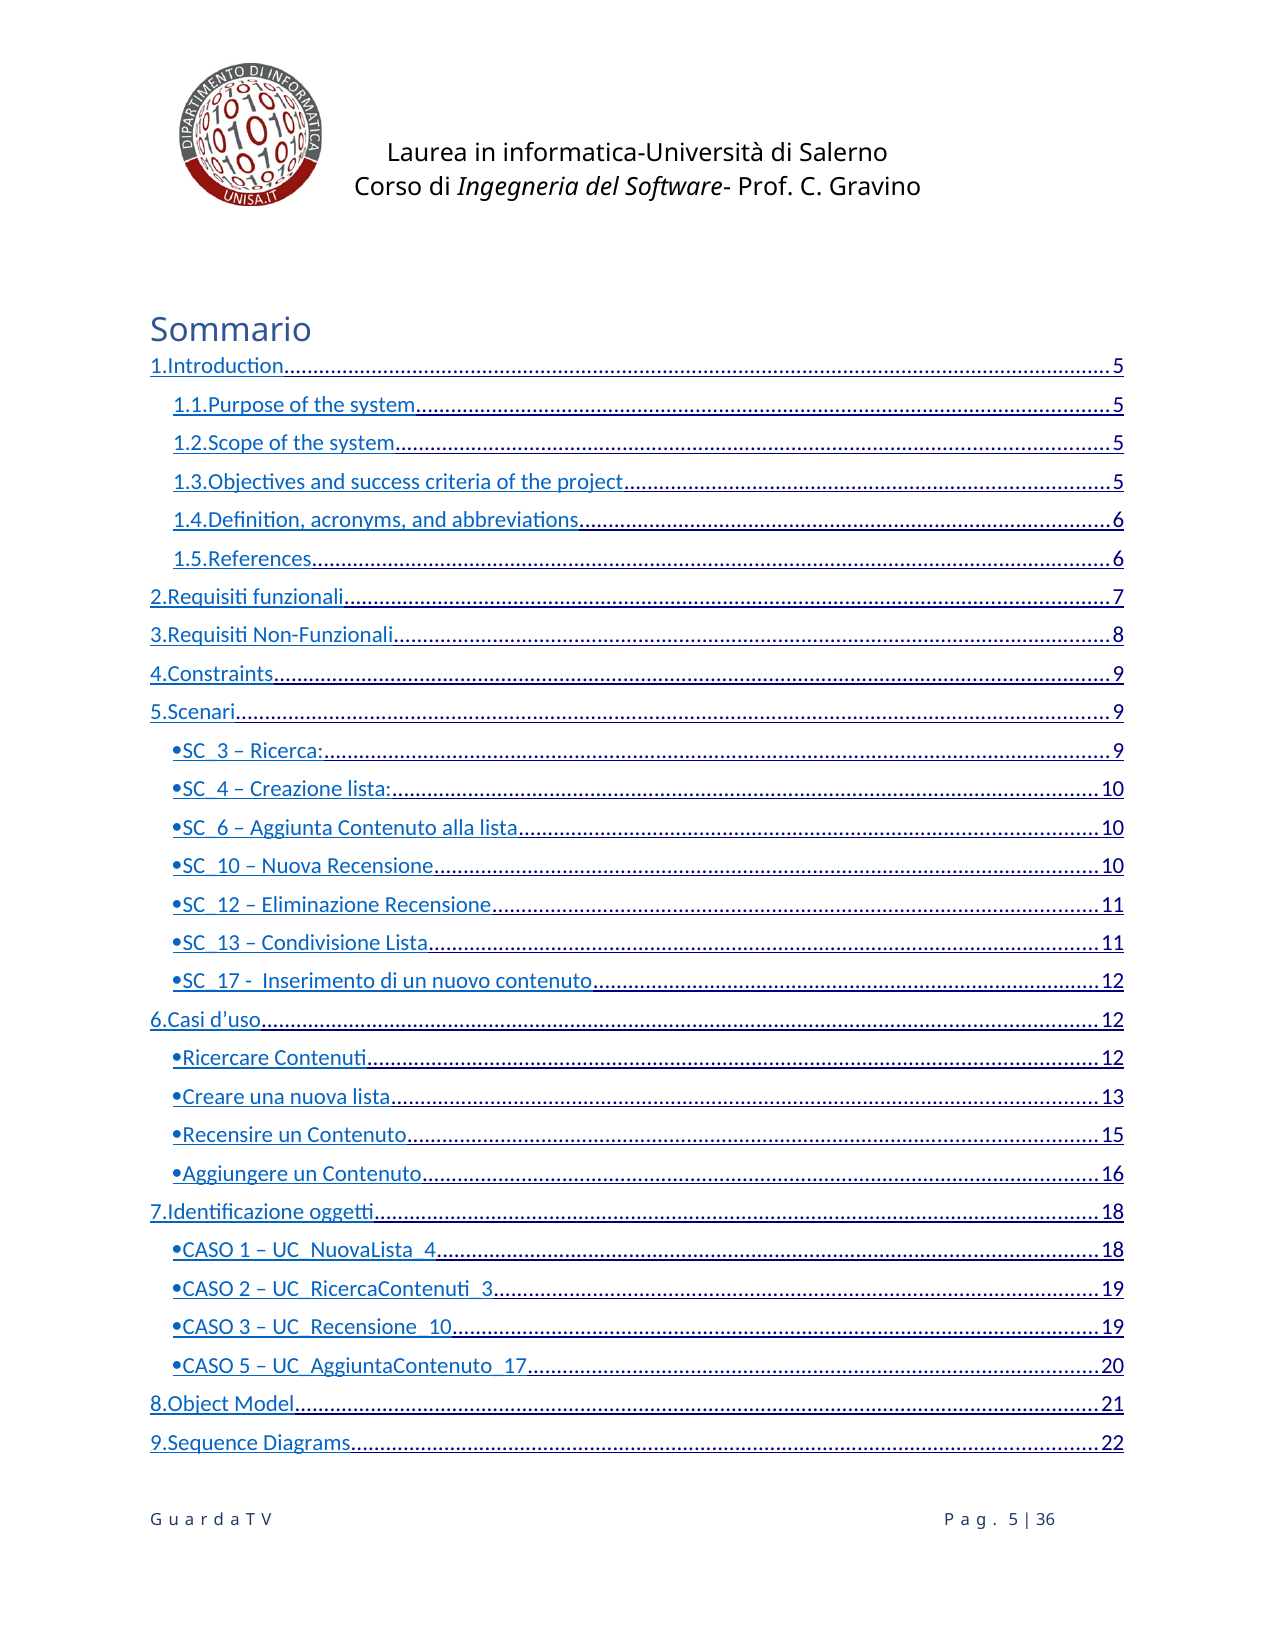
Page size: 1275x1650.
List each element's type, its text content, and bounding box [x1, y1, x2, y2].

text 7. Identificazione oggetti 18 [150, 1197, 1125, 1225]
text  CASO 5 – UC_AggiuntaContenuto_17 20 [173, 1351, 1125, 1379]
text  Aggiungere un Contenuto 16 [173, 1159, 1125, 1187]
text 4. Constraints 9 [150, 659, 1125, 687]
text 1. Introduction 5 [150, 352, 1125, 379]
text 3. Requisiti Non-Funzionali 8 [150, 621, 1125, 649]
text  SC_10 – Nuova Recensione 10 [173, 851, 1125, 879]
text  SC_6 – Aggiunta Contenuto alla lista 10 [173, 813, 1125, 841]
text  Recensire un Contenuto 15 [173, 1120, 1125, 1148]
text 8. Object Model 21 [150, 1389, 1125, 1417]
text  SC_17 - Inserimento di un nuovo contenuto 12 [173, 967, 1125, 994]
text  SC_12 – Eliminazione Recensione 11 [173, 890, 1125, 918]
text  SC_3 – Ricerca: 9 [173, 736, 1125, 764]
text 2. Requisiti funzionali 7 [150, 582, 1125, 610]
text  Creare una nuova lista 13 [173, 1082, 1125, 1110]
text Sommario [150, 306, 1125, 352]
text  SC_4 – Creazione lista: 10 [173, 774, 1125, 802]
text 1.1. Purpose of the system 5 [173, 390, 1125, 418]
text 1.3. Objectives and success criteria of the project 5 [173, 467, 1125, 495]
text  SC_13 – Condivisione Lista 11 [173, 928, 1125, 956]
text  Ricercare Contenuti 12 [173, 1043, 1125, 1071]
text 6. Casi d’uso 12 [150, 1005, 1125, 1033]
text 1.4. Definition, acronyms, and abbreviations 6 [173, 505, 1125, 533]
text  CASO 3 – UC_Recensione_10 19 [173, 1312, 1125, 1341]
text  CASO 1 – UC_NuovaLista_4 18 [173, 1236, 1125, 1264]
text 9. Sequence Diagrams 22 [150, 1428, 1125, 1456]
text 1.2. Scope of the system 5 [173, 428, 1125, 456]
text  CASO 2 – UC_RicercaContenuti_3 19 [173, 1274, 1125, 1302]
text 1.5. References 6 [173, 544, 1125, 572]
text 5. Scenari 9 [150, 697, 1125, 726]
